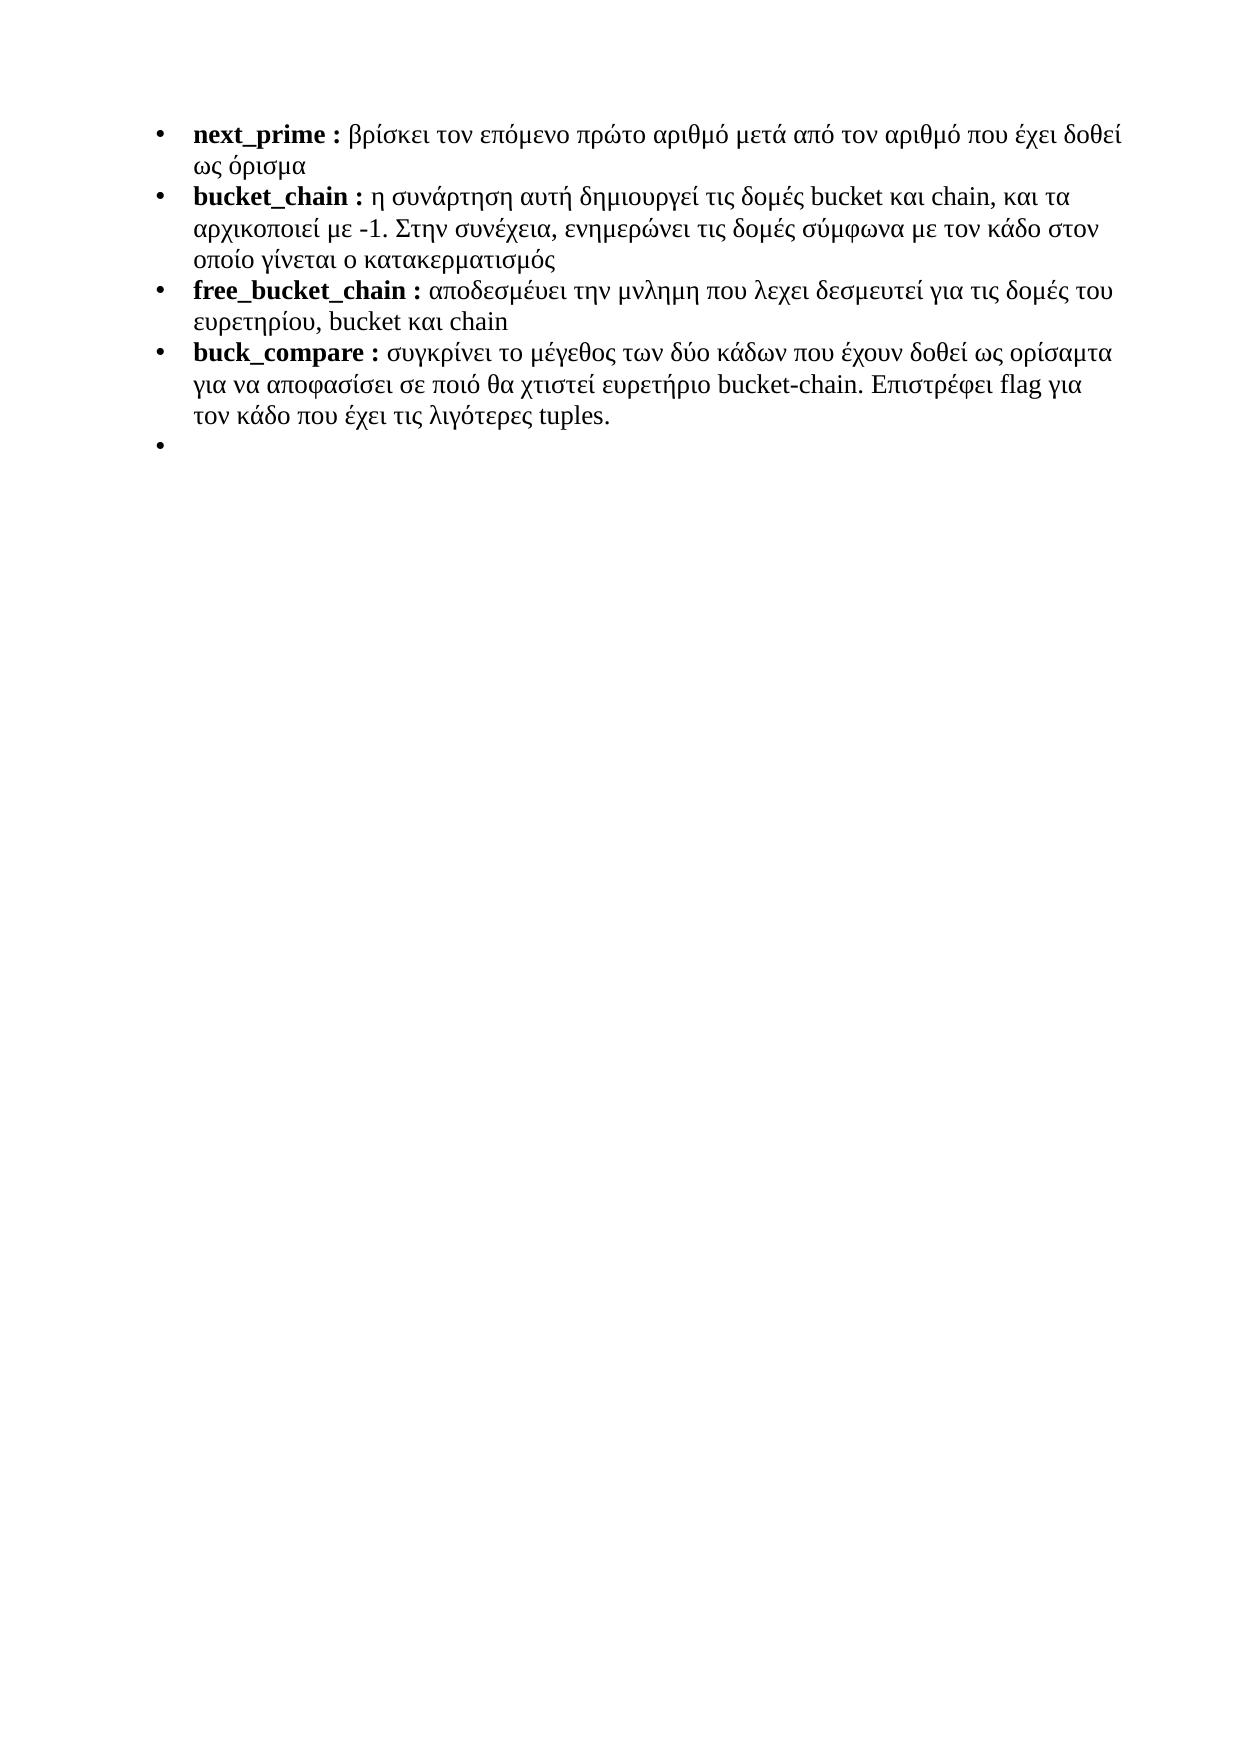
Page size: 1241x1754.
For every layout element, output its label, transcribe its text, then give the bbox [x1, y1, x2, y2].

list buck_compare : συγκρίνει το μέγεθος των δύο κάδων που έχουν δοθεί ως ορίσαμτα για να αποφασίσει σε ποιό θα χτιστεί ευρετήριο bucket-chain. Επιστρέφει flag για τον κάδο που έχει τις λιγότερες tuples. [156, 336, 1122, 430]
list bucket_chain : η συνάρτηση αυτή δημιουργεί τις δομές bucket και chain, και τα αρχικοποιεί με -1. Στην συνέχεια, ενημερώνει τις δομές σύμφωνα με τον κάδο στον οποίο γίνεται ο κατακερματισμός [156, 181, 1122, 274]
list free_bucket_chain : αποδεσμέυει την μνλημη που λεχει δεσμευτεί για τις δομές του ευρετηρίου, bucket και chain [156, 274, 1122, 336]
list next_prime : βρίσκει τον επόμενο πρώτο αριθμό μετά από τον αριθμό που έχει δοθεί ως όρισμα [156, 118, 1122, 181]
